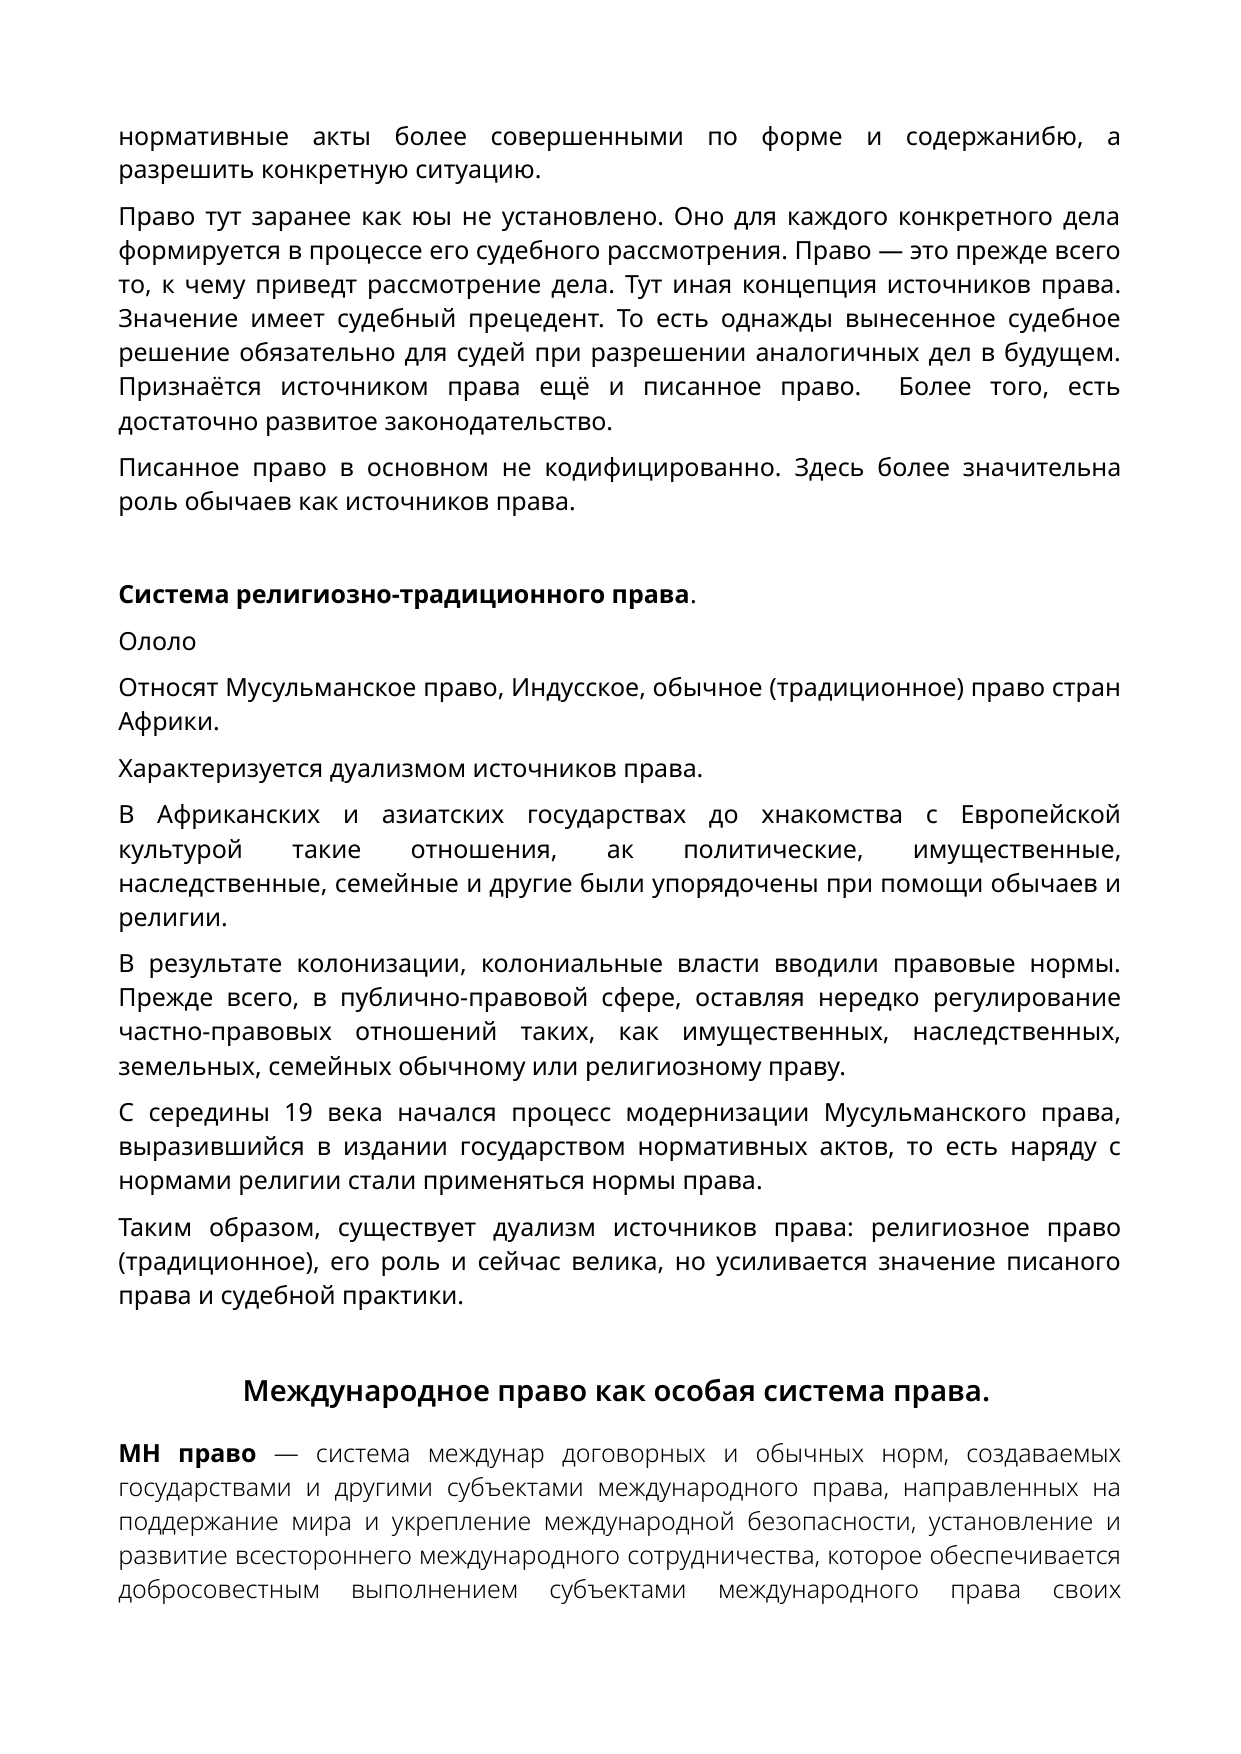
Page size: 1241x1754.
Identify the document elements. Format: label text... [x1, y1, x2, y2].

text Право тут заранее как юы не установлено. Оно для каждого конкретного дела формируется в процессе его судебного рассмотрения. Право — это прежде всего то, к чему приведт рассмотрение дела. Тут иная концепция источников права. Значение имеет судебный прецедент. То есть однажды вынесенное судебное решение обязательно для судей при разрешении аналогичных дел в будущем. Признаётся источником права ещё и писанное право. Более того, есть достаточно развитое законодательство. [118, 199, 1122, 437]
text С середины 19 века начался процесс модернизации Мусульманского права, выразившийся в издании государством нормативных актов, то есть наряду с нормами религии стали применяться нормы права. [118, 1095, 1122, 1197]
subtitle Международное право как особая система права. [118, 1371, 1122, 1410]
text В результате колонизации, колониальные власти вводили правовые нормы. Прежде всего, в публично-правовой сфере, оставляя нередко регулирование частно-правовых отношений таких, как имущественных, наследственных, земельных, семейных обычному или религиозному праву. [118, 946, 1122, 1082]
text Характеризуется дуализмом источников права. [118, 751, 1122, 785]
text Ололо [118, 623, 1122, 657]
text Относят Мусульманское право, Индусское, обычное (традиционное) право стран Африки. [118, 670, 1122, 738]
text нормативные акты более совершенными по форме и содержанибю, а разрешить конкретную ситуацию. [118, 118, 1122, 186]
text Система религиозно-традиционного права. [118, 577, 1122, 611]
text Писанное право в основном не кодифицированно. Здесь более значительна роль обычаев как источников права. [118, 450, 1122, 518]
text Таким образом, существует дуализм источников права: религиозное право (традиционное), его роль и сейчас велика, но усиливается значение писаного права и судебной практики. [118, 1209, 1122, 1312]
text В Африканских и азиатских государствах до хнакомства с Европейской культурой такие отношения, ак политические, имущественные, наследственные, семейные и другие были упорядочены при помощи обычаев и религии. [118, 797, 1122, 933]
text МН право — система междунар договорных и обычных норм, создаваемых государствами и другими субъектами международного права, направленных на поддержание мира и укрепление международной безопасности, установление и развитие всестороннего международного сотрудничества, которое обеспечивается добросовестным выполнением субъектами международного права своих [118, 1435, 1122, 1606]
